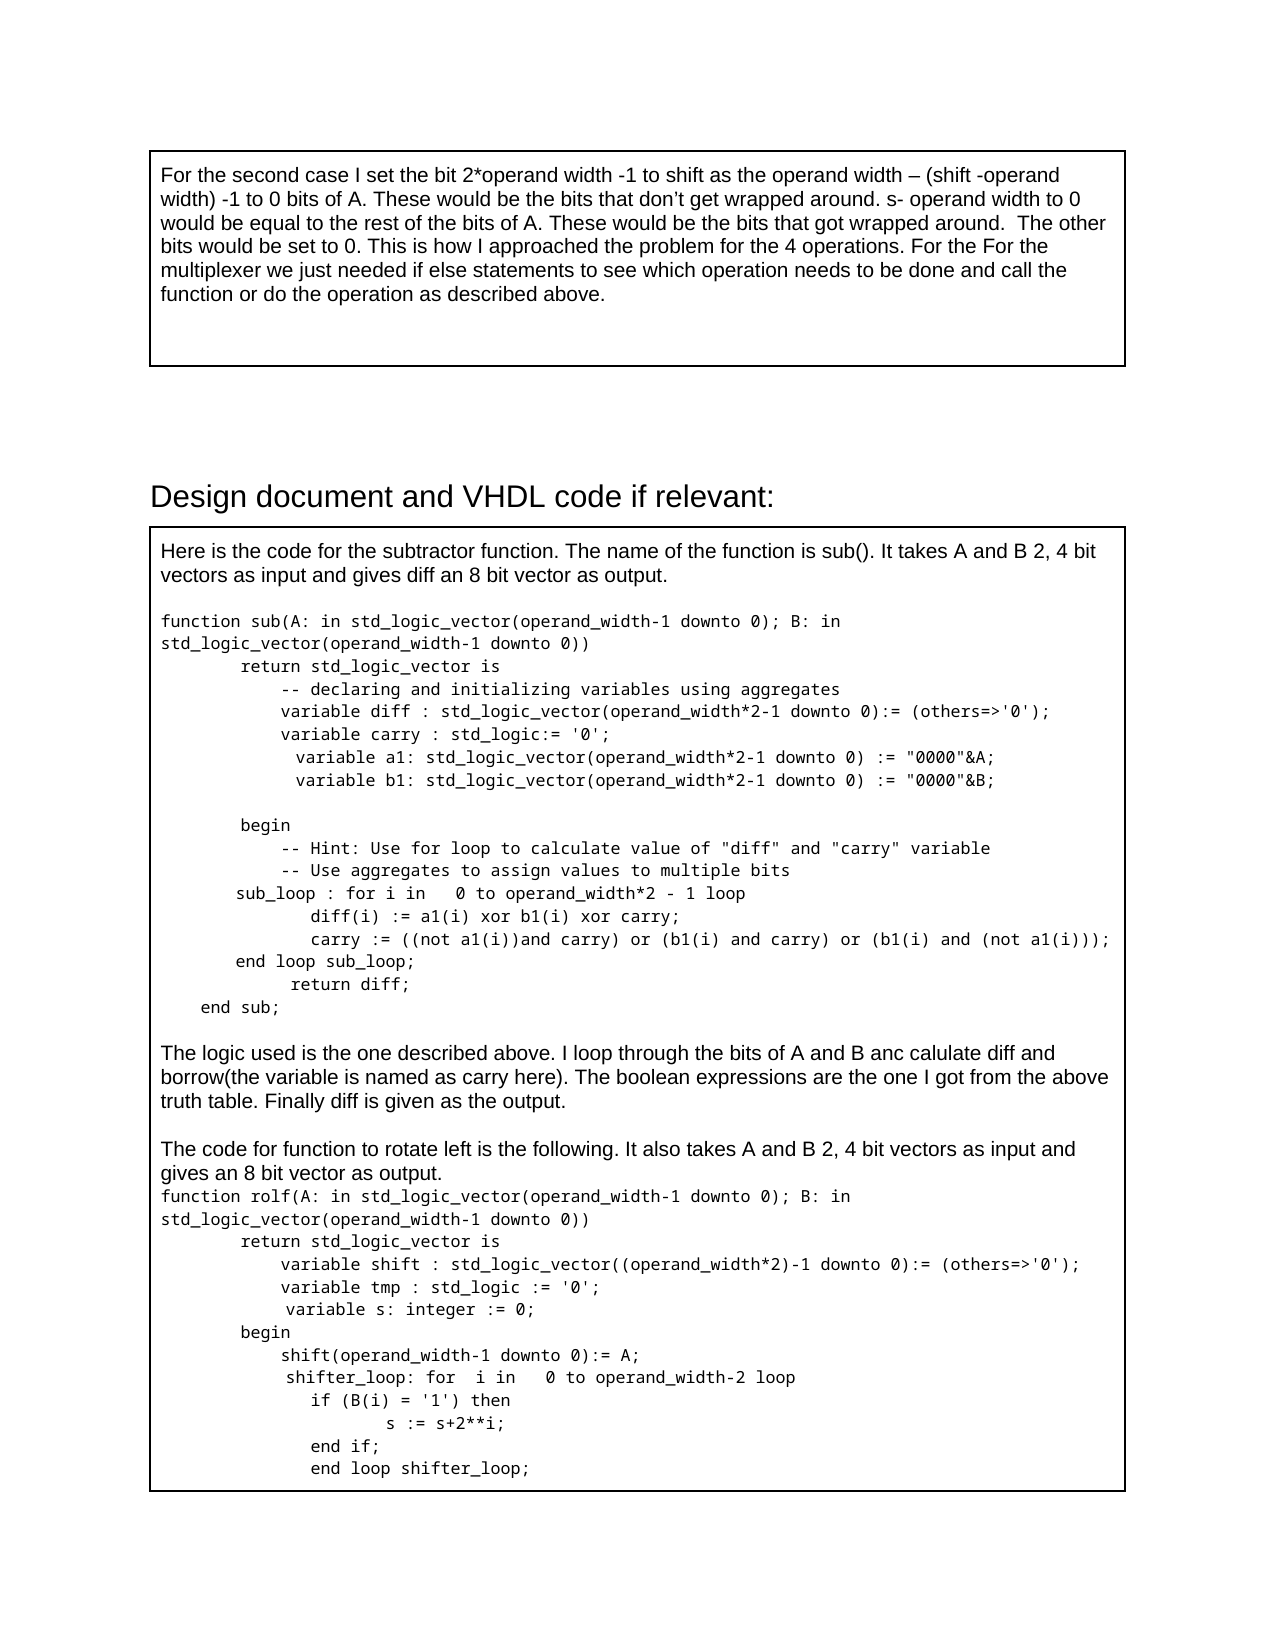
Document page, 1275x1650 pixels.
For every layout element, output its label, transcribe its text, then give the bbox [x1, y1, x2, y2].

subtitle Design document and VHDL code if relevant: [150, 478, 1125, 513]
table_header For the second case I set the bit 2*operand width -1 to shift as the operand width – (shift -operand width) -1 to 0 bits of A. These would be the bits that don’t get wrapped around. s- operand width to 0 would be equal to the rest of the bits of A. These would be the bits that got wrapped around. The other bits would be set to 0. This is how I approached the problem for the 4 operations. For the For the multiplexer we just needed if else statements to see which operation needs to be done and call the function or do the operation as described above. [151, 152, 1124, 364]
table_header Here is the code for the subtractor function. The name of the function is sub(). It takes A and B 2, 4 bit vectors as input and gives diff an 8 bit vector as output. function sub(A: in std_logic_vector(operand_width-1 downto 0); B: in std_logic_vector(operand_width-1 downto 0)) return std_logic_vector is -- declaring and initializing variables using aggregates variable diff : std_logic_vector(operand_width*2-1 downto 0):= (others=>'0'); variable carry : std_logic:= '0'; variable a1: std_logic_vector(operand_width*2-1 downto 0) := "0000"&A; variable b1: std_logic_vector(operand_width*2-1 downto 0) := "0000"&B; begin -- Hint: Use for loop to calculate value of "diff" and "carry" variable -- Use aggregates to assign values to multiple bits sub_loop : for i in 0 to operand_width*2 - 1 loop diff(i) := a1(i) xor b1(i) xor carry; carry := ((not a1(i))and carry) or (b1(i) and carry) or (b1(i) and (not a1(i))); end loop sub_loop; return diff; end sub; The logic used is the one described above. I loop through the bits of A and B anc calulate diff and borrow(the variable is named as carry here). The boolean expressions are the one I got from the above truth table. Finally diff is given as the output. The code for function to rotate left is the following. It also takes A and B 2, 4 bit vectors as input and gives an 8 bit vector as output. function rolf(A: in std_logic_vector(operand_width-1 downto 0); B: in std_logic_vector(operand_width-1 downto 0)) return std_logic_vector is variable shift : std_logic_vector((operand_width*2)-1 downto 0):= (others=>'0'); variable tmp : std_logic := '0'; variable s: integer := 0; begin shift(operand_width-1 downto 0):= A; shifter_loop: for i in 0 to operand_width-2 loop if (B(i) = '1') then s := s+2**i; end if; end loop shifter_loop; [151, 528, 1124, 1490]
